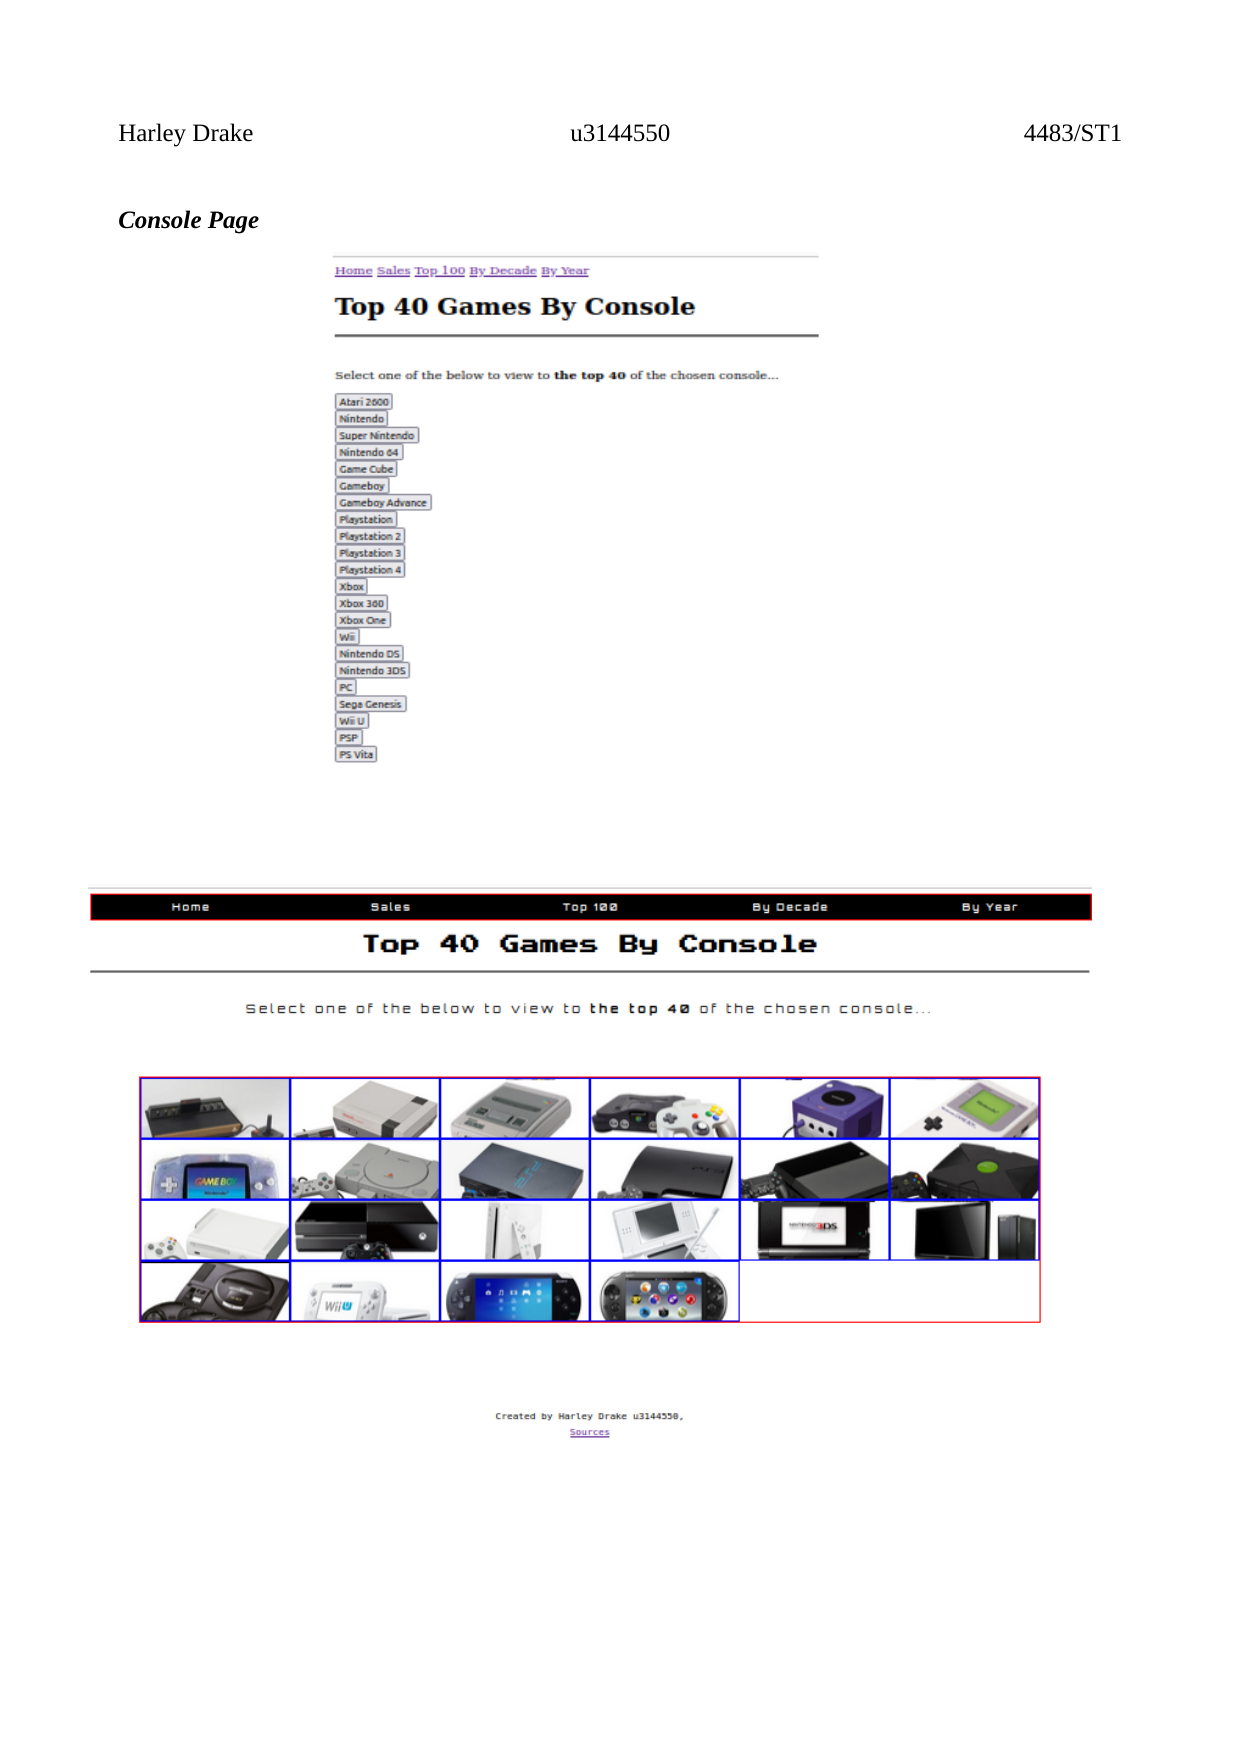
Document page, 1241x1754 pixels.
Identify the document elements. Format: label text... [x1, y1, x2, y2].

picture [332, 252, 819, 848]
text Console Page [118, 205, 1122, 234]
picture [88, 884, 1092, 1451]
